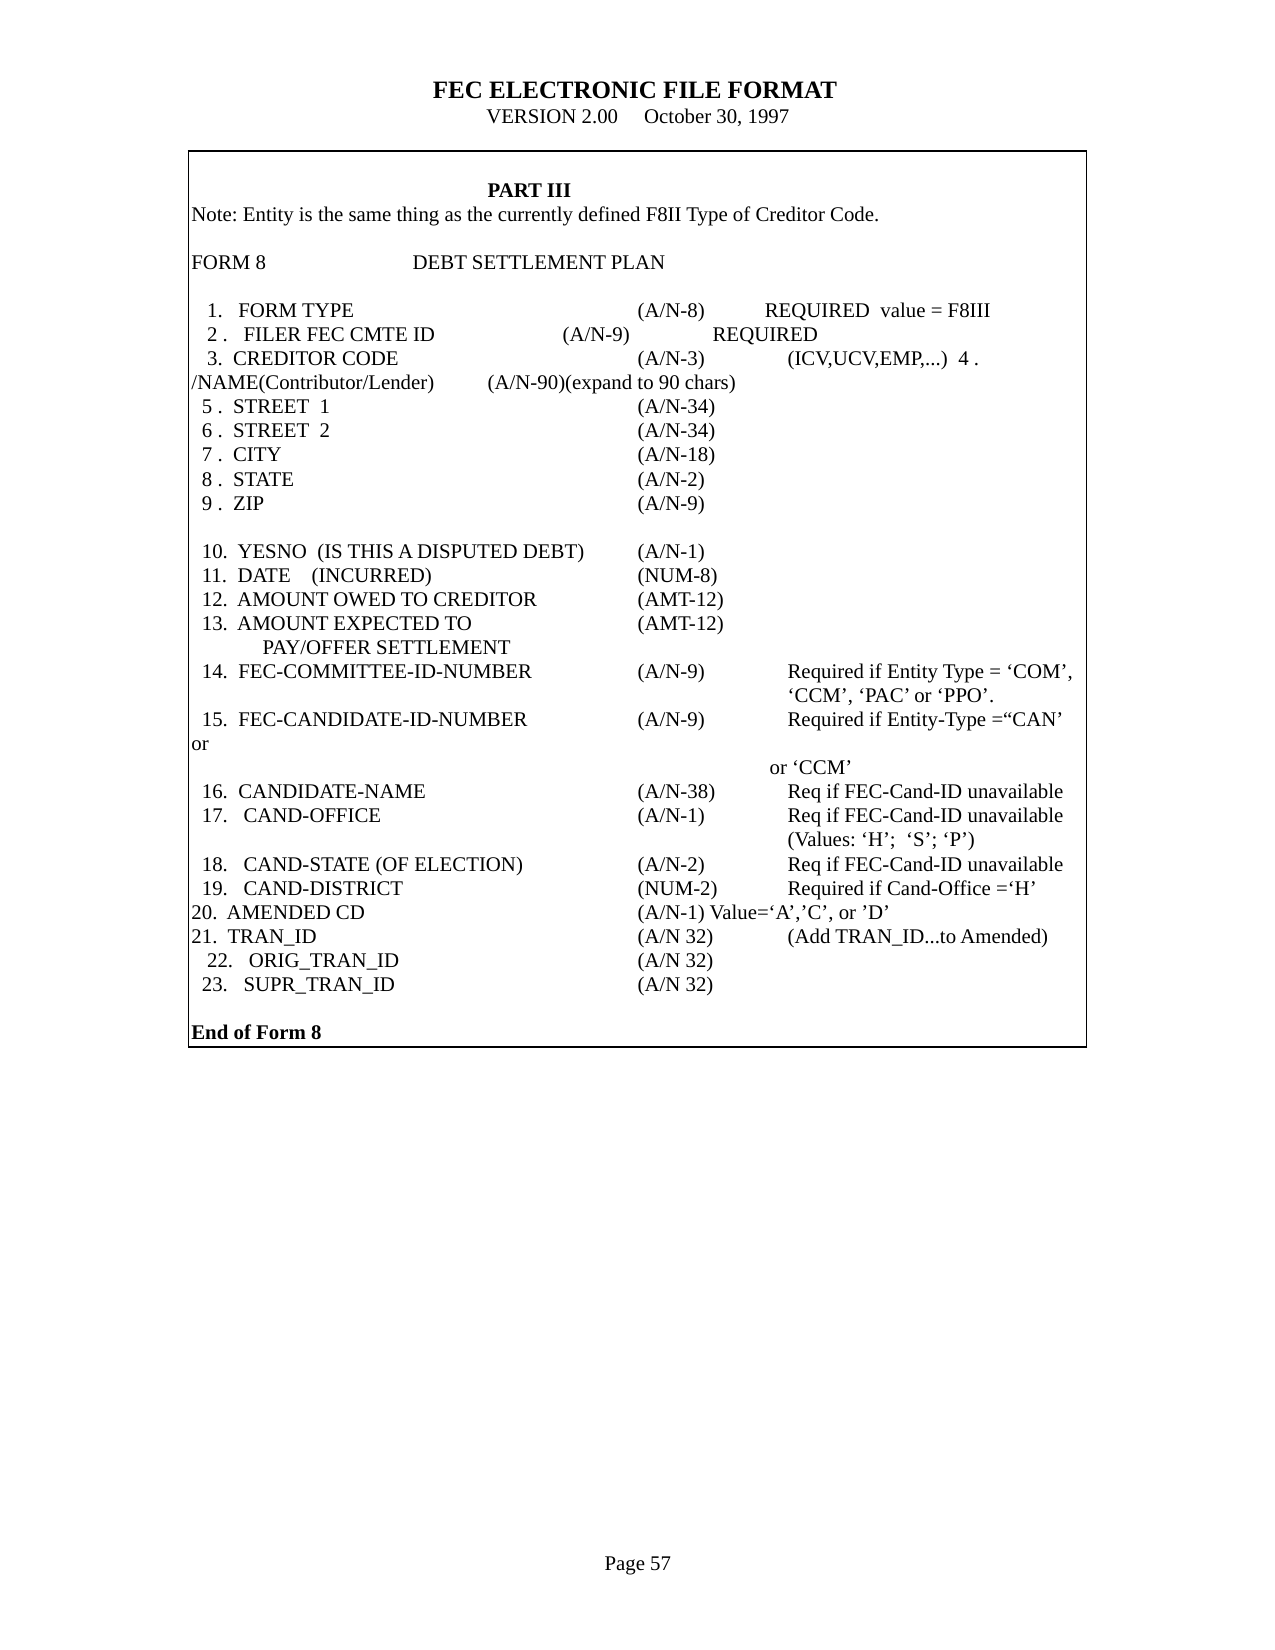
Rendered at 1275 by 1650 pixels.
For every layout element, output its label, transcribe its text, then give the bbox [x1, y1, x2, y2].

text FORM 8 DEBT SETTLEMENT PLAN [189, 246, 1086, 274]
text 1. FORM TYPE (A/N-8) REQUIRED value = F8III [189, 294, 1086, 318]
text ‘CCM’, ‘PAC’ or ‘PPO’. [189, 679, 1086, 703]
text (Values: ‘H’; ‘S’; ‘P’) [189, 824, 1086, 848]
text 8 . STATE (A/N-2) [189, 463, 1086, 487]
text 16. CANDIDATE-NAME (A/N-38) Req if FEC-Cand-ID unavailable [189, 776, 1086, 800]
text 22. ORIG_TRAN_ID (A/N 32) [189, 944, 1086, 968]
text 14. FEC-COMMITTEE-ID-NUMBER (A/N-9) Required if Entity Type = ‘COM’, [189, 655, 1086, 679]
text Note: Entity is the same thing as the currently defined F8II Type of Creditor Code. [189, 198, 1086, 226]
text 9 . ZIP (A/N-9) [189, 487, 1086, 514]
text 17. CAND-OFFICE (A/N-1) Req if FEC-Cand-ID unavailable [189, 800, 1086, 824]
text 3. CREDITOR CODE (A/N-3) (ICV,UCV,EMP,...) 4 . /NAME(Contributor/Lender) (A/N-90)(expand to 90 chars) [189, 342, 1086, 391]
text PAY/OFFER SETTLEMENT [189, 631, 1086, 655]
text 15. FEC-CANDIDATE-ID-NUMBER (A/N-9) Required if Entity-Type =“CAN’ or [189, 703, 1086, 752]
text 6 . STREET 2 (A/N-34) [189, 415, 1086, 439]
text 18. CAND-STATE (OF ELECTION) (A/N-2) Req if FEC-Cand-ID unavailable [189, 848, 1086, 872]
text or ‘CCM’ [189, 752, 1086, 776]
text 23. SUPR_TRAN_ID (A/N 32) [189, 968, 1086, 996]
text 10. YESNO (IS THIS A DISPUTED DEBT) (A/N-1) [189, 535, 1086, 559]
text End of Form 8 [189, 1016, 1086, 1046]
text 13. AMOUNT EXPECTED TO (AMT-12) [189, 607, 1086, 631]
text 11. DATE (INCURRED) (NUM-8) [189, 559, 1086, 583]
text 12. AMOUNT OWED TO CREDITOR (AMT-12) [189, 583, 1086, 607]
text 7 . CITY (A/N-18) [189, 439, 1086, 463]
text 20. AMENDED CD (A/N-1) Value=‘A’,’C’, or ’D’ [189, 896, 1086, 920]
text PART III [189, 174, 1086, 198]
text 19. CAND-DISTRICT (NUM-2) Required if Cand-Office =‘H’ [189, 872, 1086, 896]
text 2 . FILER FEC CMTE ID (A/N-9) REQUIRED [189, 318, 1086, 342]
text 5 . STREET 1 (A/N-34) [189, 391, 1086, 415]
text 21. TRAN_ID (A/N 32) (Add TRAN_ID...to Amended) [189, 920, 1086, 944]
